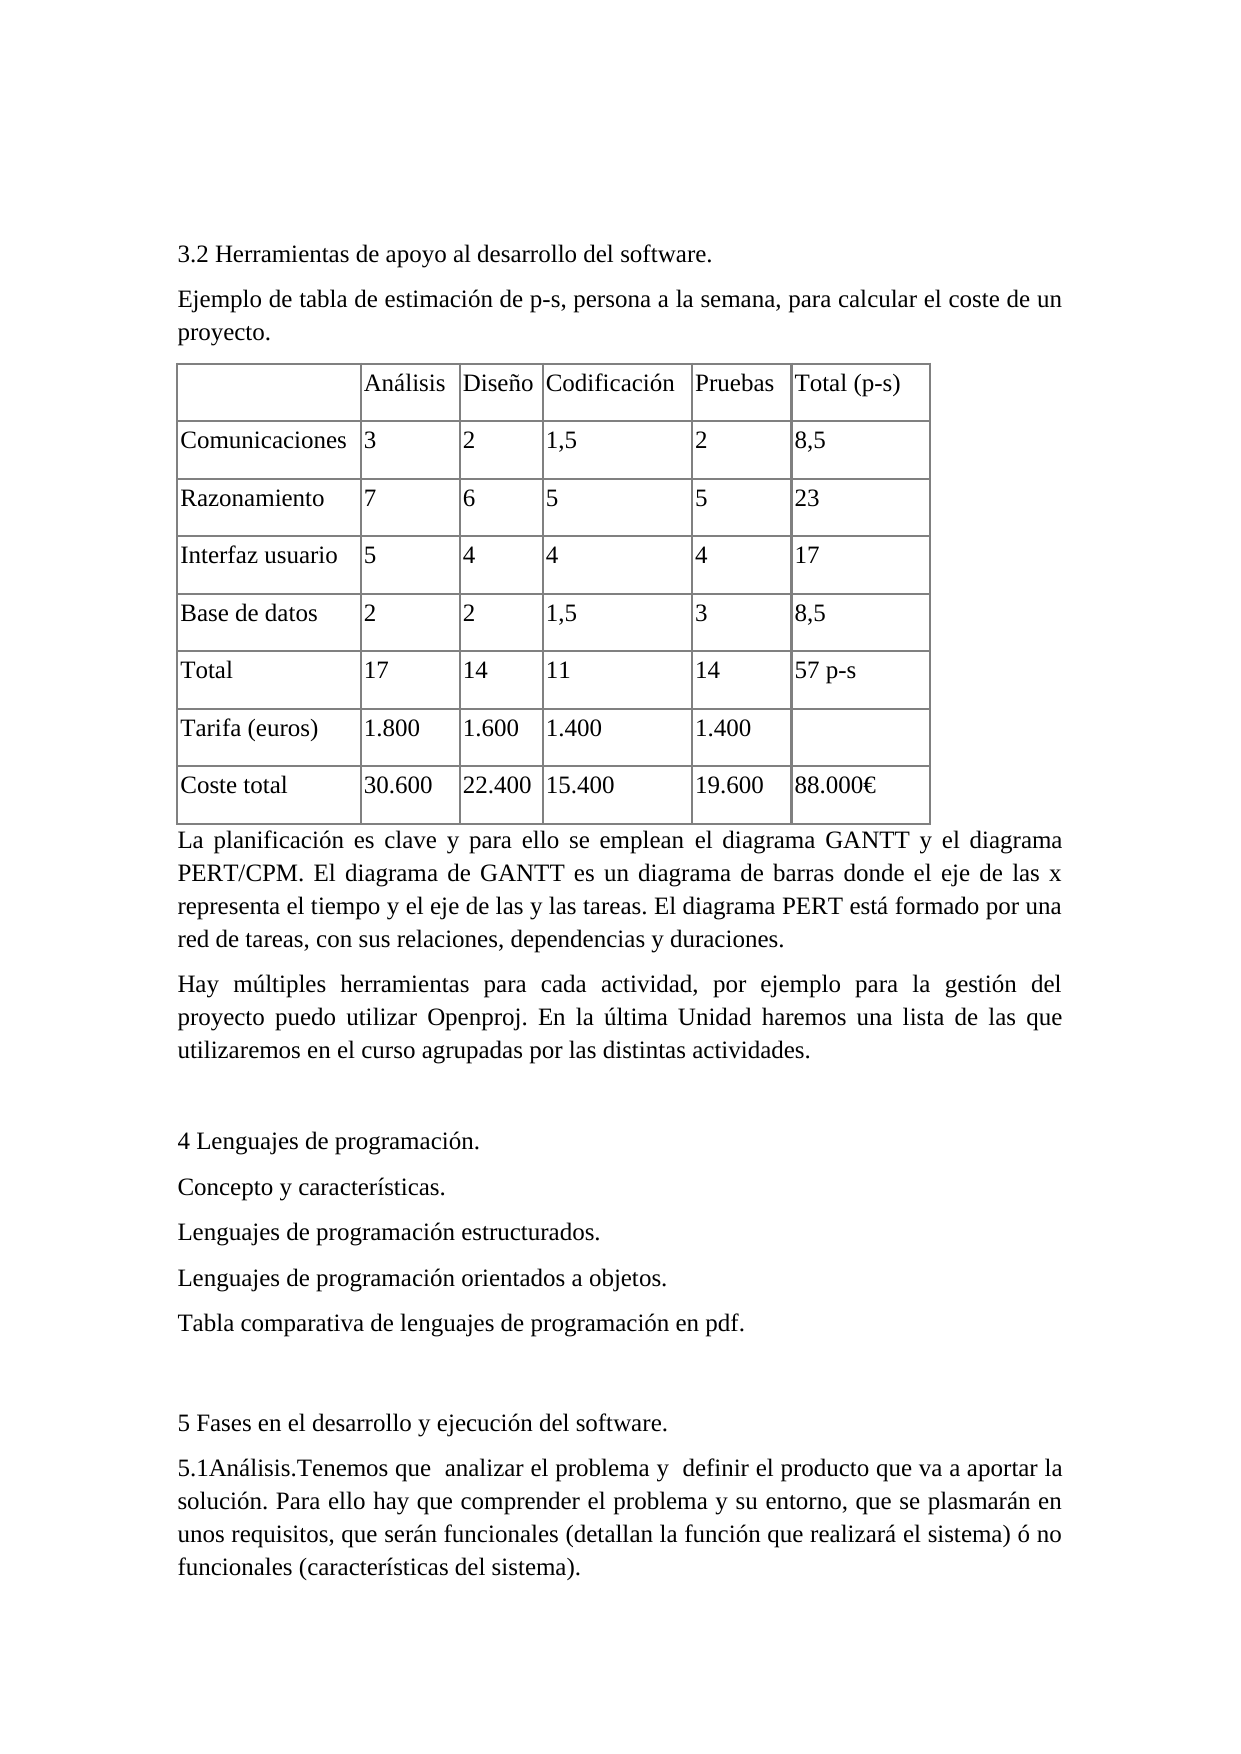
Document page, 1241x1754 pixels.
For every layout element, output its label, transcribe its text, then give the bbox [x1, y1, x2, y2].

text Concepto y características. [177, 1172, 1063, 1201]
text 4 Lenguajes de programación. [177, 1126, 1063, 1155]
text 5.1Análisis.Tenemos que analizar el problema y definir el producto que va a aportar la solución. Para ello hay que comprender el problema y su entorno, que se plasmarán en unos requisitos, que serán funcionales (detallan la función que realizará el sistema) ó no funcionales (características del sistema). [177, 1453, 1063, 1581]
table_cell 17 [362, 652, 459, 708]
table_cell Base de datos [178, 595, 360, 650]
table_cell Coste total [178, 767, 360, 823]
table_header [178, 365, 360, 420]
table_cell 4 [693, 537, 790, 593]
table_cell 8,5 [793, 595, 929, 650]
table_cell 5 [544, 480, 691, 535]
table_cell 6 [461, 480, 542, 535]
table_cell Comunicaciones [178, 422, 360, 478]
table_cell 1.400 [693, 710, 790, 765]
table_header Total (p-s) [793, 365, 929, 420]
table_cell 4 [461, 537, 542, 593]
table_cell 23 [793, 480, 929, 535]
table_cell 5 [362, 537, 459, 593]
table_cell 17 [793, 537, 929, 593]
table_cell 15.400 [544, 767, 691, 823]
text Tabla comparativa de lenguajes de programación en pdf. [177, 1308, 1063, 1337]
table_cell 30.600 [362, 767, 459, 823]
table_header Codificación [544, 365, 691, 420]
table_cell 1.800 [362, 710, 459, 765]
table_cell 14 [461, 652, 542, 708]
text 3.2 Herramientas de apoyo al desarrollo del software. [177, 239, 1063, 267]
table_cell 11 [544, 652, 691, 708]
table_cell 1.600 [461, 710, 542, 765]
table_cell 88.000€ [793, 767, 929, 823]
table_cell 22.400 [461, 767, 542, 823]
table_cell 57 p-s [793, 652, 929, 708]
table_cell 2 [461, 422, 542, 478]
table_header Diseño [461, 365, 542, 420]
table_header Pruebas [693, 365, 790, 420]
table_cell [793, 710, 929, 765]
table_cell 2 [362, 595, 459, 650]
table_cell 3 [362, 422, 459, 478]
text 5 Fases en el desarrollo y ejecución del software. [177, 1408, 1063, 1437]
text Ejemplo de tabla de estimación de p-s, persona a la semana, para calcular el coste de un proyecto. [177, 284, 1063, 346]
table_cell 3 [693, 595, 790, 650]
table_cell 4 [544, 537, 691, 593]
table_cell 19.600 [693, 767, 790, 823]
text Lenguajes de programación estructurados. [177, 1217, 1063, 1246]
table_cell 7 [362, 480, 459, 535]
table_cell 2 [461, 595, 542, 650]
table_cell 1.400 [544, 710, 691, 765]
table_cell Razonamiento [178, 480, 360, 535]
table_cell Total [178, 652, 360, 708]
table_cell 8,5 [793, 422, 929, 478]
text La planificación es clave y para ello se emplean el diagrama GANTT y el diagrama PERT/CPM. El diagrama de GANTT es un diagrama de barras donde el eje de las x representa el tiempo y el eje de las y las tareas. El diagrama PERT está formado por una red de tareas, con sus relaciones, dependencias y duraciones. [177, 825, 1063, 953]
text Hay múltiples herramientas para cada actividad, por ejemplo para la gestión del proyecto puedo utilizar Openproj. En la última Unidad haremos una lista de las que utilizaremos en el curso agrupadas por las distintas actividades. [177, 969, 1063, 1064]
table_cell 5 [693, 480, 790, 535]
table_cell 2 [693, 422, 790, 478]
table_header Análisis [362, 365, 459, 420]
table_cell 14 [693, 652, 790, 708]
table_cell Tarifa (euros) [178, 710, 360, 765]
text Lenguajes de programación orientados a objetos. [177, 1263, 1063, 1292]
table_cell 1,5 [544, 595, 691, 650]
table_cell 1,5 [544, 422, 691, 478]
table_cell Interfaz usuario [178, 537, 360, 593]
